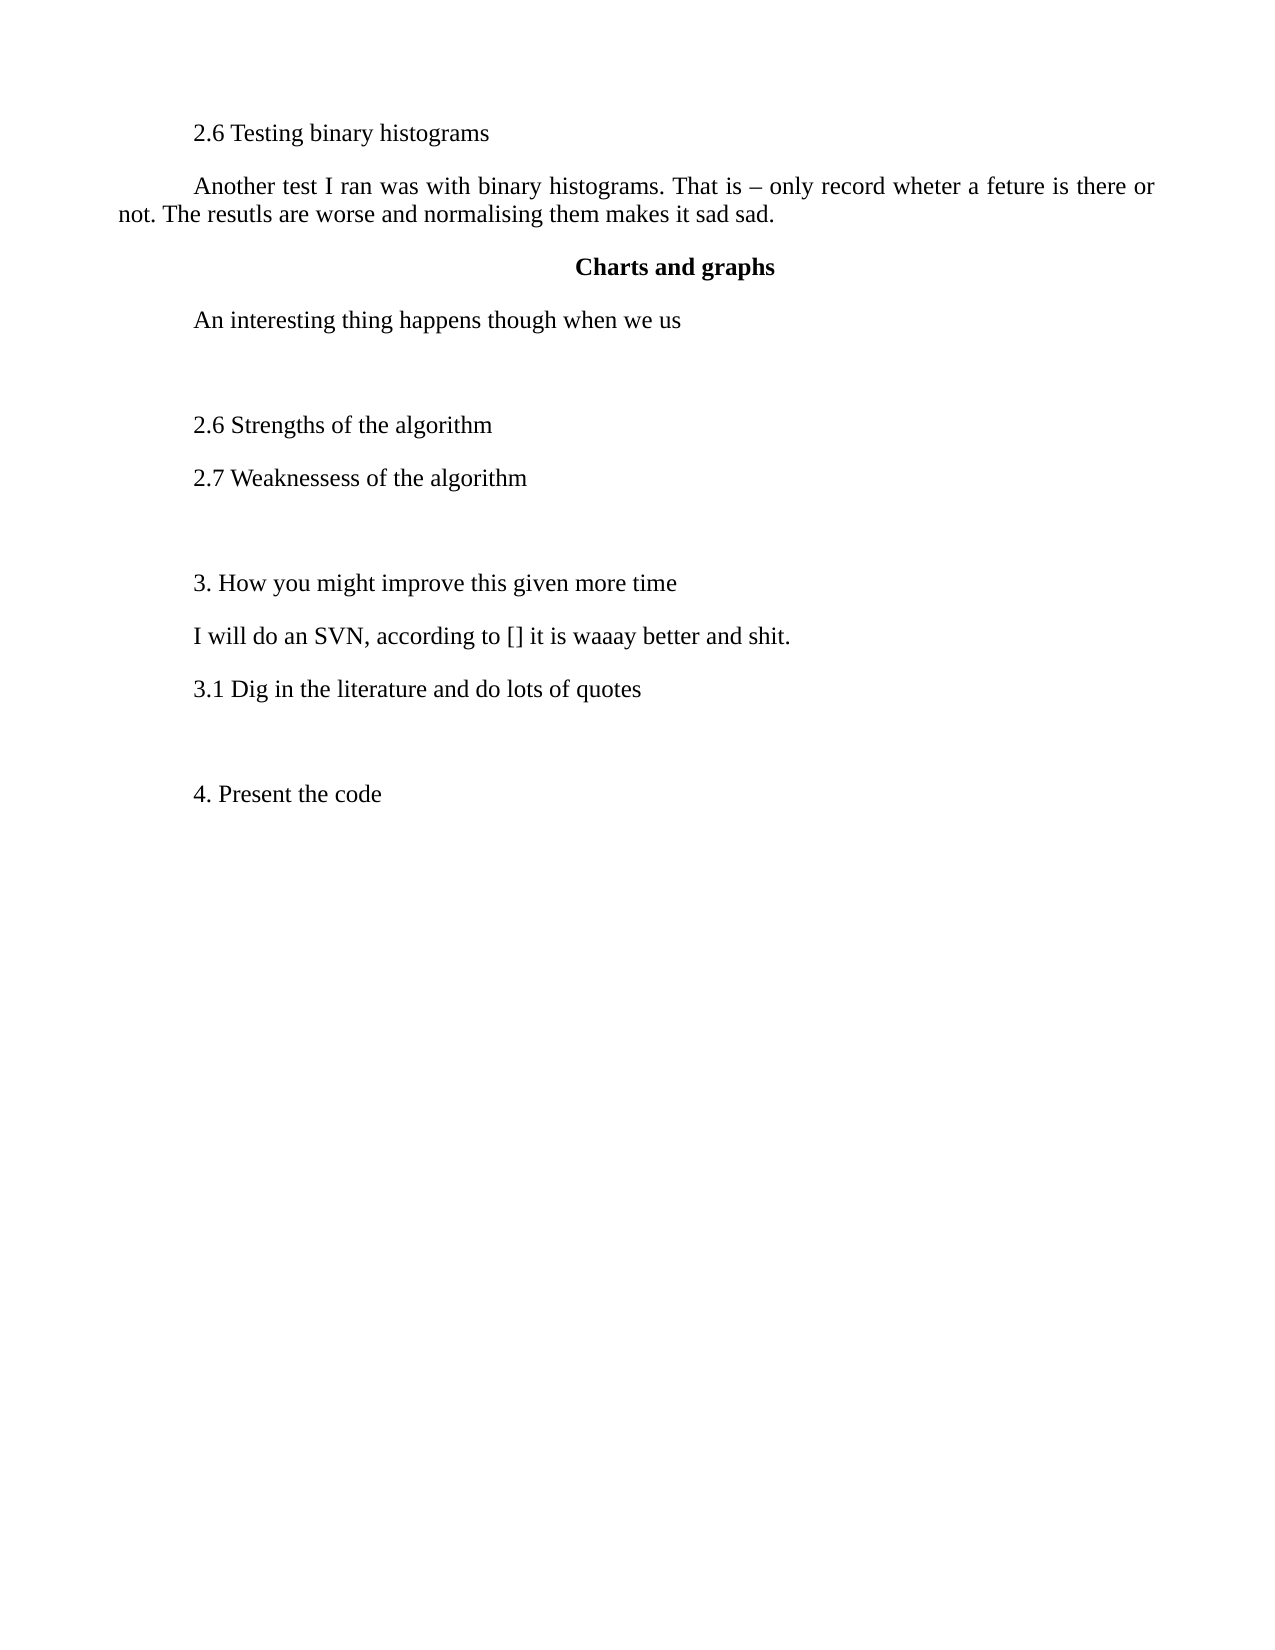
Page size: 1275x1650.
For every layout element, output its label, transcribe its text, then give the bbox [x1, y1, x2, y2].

text An interesting thing happens though when we us [118, 305, 1157, 334]
text 2.7 Weaknessess of the algorithm [118, 463, 1157, 492]
text Charts and graphs [118, 252, 1157, 281]
text 3.1 Dig in the literature and do lots of quotes [118, 674, 1157, 703]
text Another test I ran was with binary histograms. That is – only record wheter a feture is there or not. The resutls are worse and normalising them makes it sad sad. [118, 171, 1157, 228]
text I will do an SVN, according to [] it is waaay better and shit. [118, 621, 1157, 650]
text 2.6 Testing binary histograms [118, 118, 1157, 147]
text 4. Present the code [118, 779, 1157, 808]
text 2.6 Strengths of the algorithm [118, 410, 1157, 439]
text 3. How you might improve this given more time [118, 568, 1157, 597]
